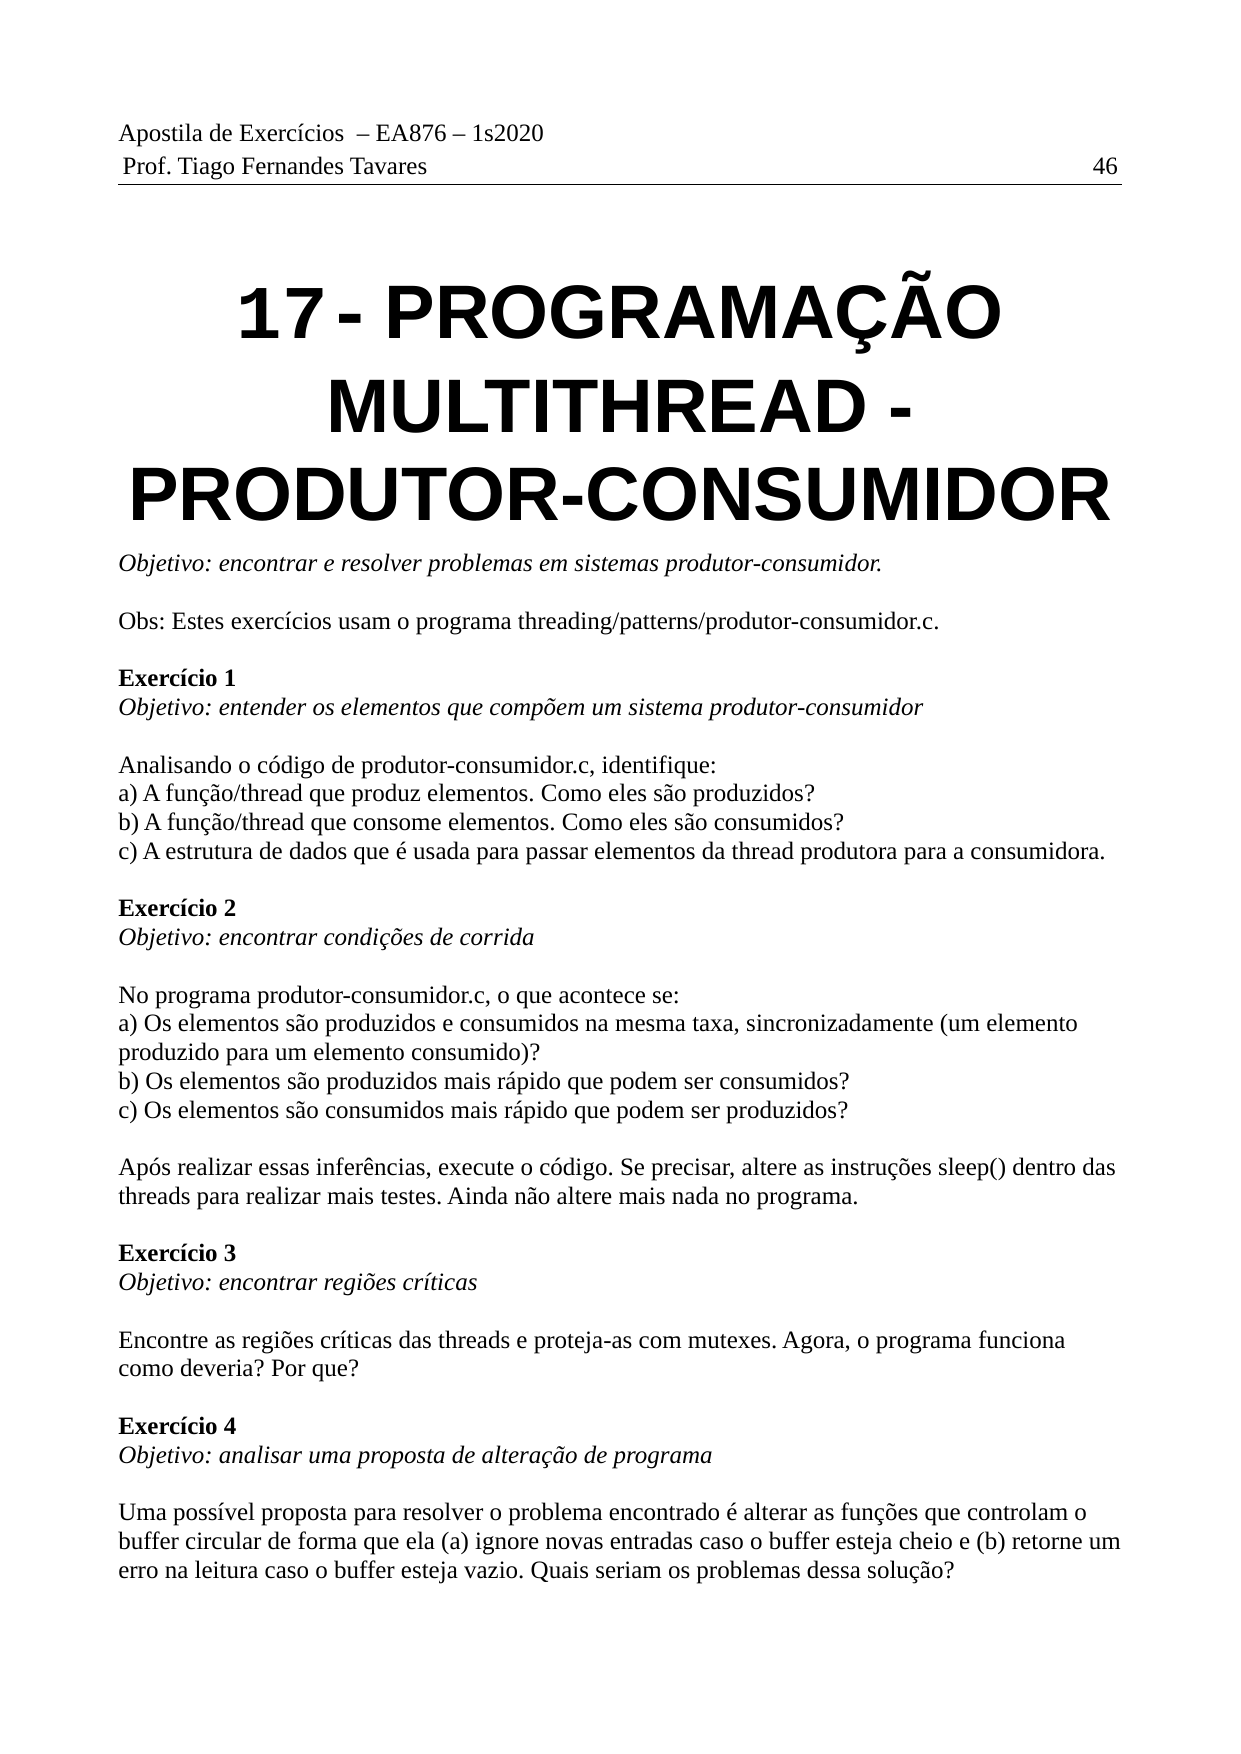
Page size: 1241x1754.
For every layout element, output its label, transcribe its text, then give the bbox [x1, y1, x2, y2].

subtitle PROGRAMAÇÃO MULTITHREAD - PRODUTOR-CONSUMIDOR [118, 268, 1122, 536]
text Uma possível proposta para resolver o problema encontrado é alterar as funções que controlam o buffer circular de forma que ela (a) ignore novas entradas caso o buffer esteja cheio e (b) retorne um erro na leitura caso o buffer esteja vazio. Quais seriam os problemas dessa solução? [118, 1497, 1122, 1583]
text c) Os elementos são consumidos mais rápido que podem ser produzidos? [118, 1095, 1122, 1123]
text Após realizar essas inferências, execute o código. Se precisar, altere as instruções sleep() dentro das threads para realizar mais testes. Ainda não altere mais nada no programa. [118, 1152, 1122, 1210]
text Objetivo: encontrar e resolver problemas em sistemas produtor-consumidor. [118, 548, 1122, 577]
text Objetivo: encontrar condições de corrida [118, 922, 1122, 951]
text c) A estrutura de dados que é usada para passar elementos da thread produtora para a consumidora. [118, 836, 1122, 865]
text Objetivo: entender os elementos que compõem um sistema produtor-consumidor [118, 692, 1122, 721]
text Exercício 2 [118, 893, 1122, 922]
text Objetivo: encontrar regiões críticas [118, 1267, 1122, 1296]
text Encontre as regiões críticas das threads e proteja-as com mutexes. Agora, o programa funciona como deveria? Por que? [118, 1325, 1122, 1382]
text Analisando o código de produtor-consumidor.c, identifique: [118, 750, 1122, 778]
text a) A função/thread que produz elementos. Como eles são produzidos? [118, 778, 1122, 807]
text Obs: Estes exercícios usam o programa threading/patterns/produtor-consumidor.c. [118, 606, 1122, 635]
text Exercício 4 [118, 1411, 1122, 1440]
text b) Os elementos são produzidos mais rápido que podem ser consumidos? [118, 1066, 1122, 1095]
text b) A função/thread que consome elementos. Como eles são consumidos? [118, 807, 1122, 836]
text a) Os elementos são produzidos e consumidos na mesma taxa, sincronizadamente (um elemento produzido para um elemento consumido)? [118, 1008, 1122, 1066]
text Exercício 1 [118, 663, 1122, 692]
text No programa produtor-consumidor.c, o que acontece se: [118, 980, 1122, 1008]
text Exercício 3 [118, 1238, 1122, 1267]
text Objetivo: analisar uma proposta de alteração de programa [118, 1440, 1122, 1468]
